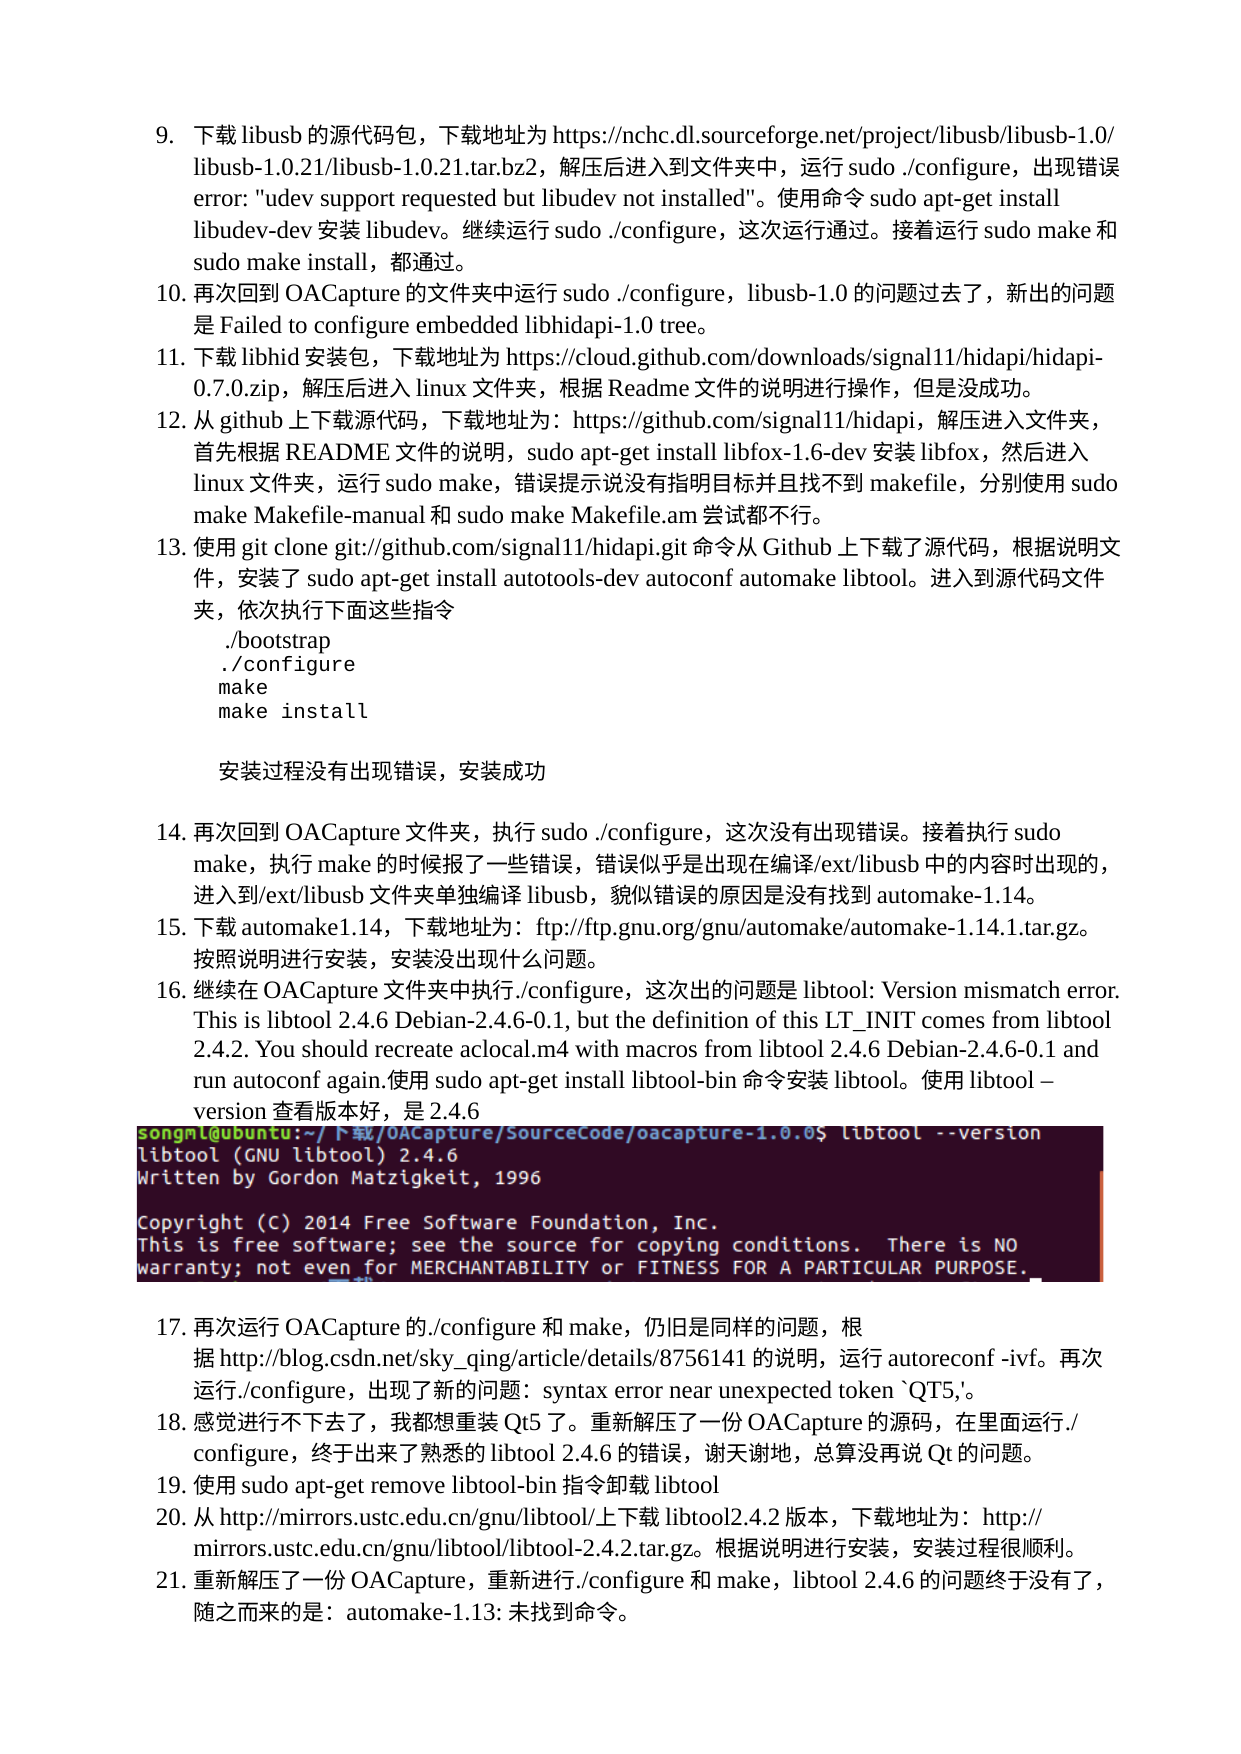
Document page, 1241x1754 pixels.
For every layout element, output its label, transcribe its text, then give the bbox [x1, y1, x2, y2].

text 安装过程没有出现错误，安装成功 [118, 754, 1122, 786]
list 从github上下载源代码，下载地址为：https://github.com/signal11/hidapi，解压进入文件夹，首先根据README文件的说明，sudo apt-get install libfox-1.6-dev安装libfox，然后进入linux文件夹，运行sudo make，错误提示说没有指明目标并且找不到 makefile，分别使用sudo make Makefile-manual和sudo make Makefile.am尝试都不行。 [156, 403, 1122, 530]
list 感觉进行不下去了，我都想重装Qt5了。重新解压了一份OACapture的源码，在里面运行./configure，终于出来了熟悉的libtool 2.4.6的错误，谢天谢地，总算没再说Qt的问题。 [156, 1405, 1122, 1468]
list 再次回到OACapture文件夹，执行sudo ./configure，这次没有出现错误。接着执行sudo make，执行make的时候报了一些错误，错误似乎是出现在编译/ext/libusb中的内容时出现的，进入到/ext/libusb文件夹单独编译libusb，貌似错误的原因是没有找到automake-1.14。 [156, 815, 1122, 910]
list ./bootstrap [156, 625, 1122, 653]
text make install [118, 701, 1122, 724]
list 使用git clone git://github.com/signal11/hidapi.git命令从Github上下载了源代码，根据说明文件，安装了sudo apt-get install autotools-dev autoconf automake libtool。进入到源代码文件夹，依次执行下面这些指令 [156, 530, 1122, 625]
list 继续在OACapture文件夹中执行./configure，这次出的问题是libtool: Version mismatch error. This is libtool 2.4.6 Debian-2.4.6-0.1, but the definition of this LT_INIT comes from libtool 2.4.2. You should recreate aclocal.m4 with macros from libtool 2.4.6 Debian-2.4.6-0.1 and run autoconf again.使用sudo apt-get install libtool-bin命令安装libtool。使用libtool –version查看版本好，是2.4.6 [156, 973, 1122, 1126]
list 重新解压了一份OACapture，重新进行./configure 和make，libtool 2.4.6的问题终于没有了，随之而来的是：automake-1.13: 未找到命令。 [156, 1563, 1122, 1626]
text ./configure [118, 653, 1122, 677]
list 下载libhid安装包，下载地址为https://cloud.github.com/downloads/signal11/hidapi/hidapi-0.7.0.zip，解压后进入linux文件夹，根据Readme文件的说明进行操作，但是没成功。 [156, 340, 1122, 403]
list 再次运行OACapture的./configure 和make，仍旧是同样的问题，根据http://blog.csdn.net/sky_qing/article/details/8756141的说明，运行autoreconf -ivf。再次运行./configure，出现了新的问题：syntax error near unexpected token `QT5,'。 [156, 1310, 1122, 1405]
list 下载libusb的源代码包，下载地址为https://nchc.dl.sourceforge.net/project/libusb/libusb-1.0/libusb-1.0.21/libusb-1.0.21.tar.bz2，解压后进入到文件夹中，运行sudo ./configure，出现错误error: "udev support requested but libudev not installed"。使用命令sudo apt-get install libudev-dev安装libudev。继续运行sudo ./configure，这次运行通过。接着运行sudo make和sudo make install，都通过。 [156, 118, 1122, 276]
list 从http://mirrors.ustc.edu.cn/gnu/libtool/上下载libtool2.4.2版本，下载地址为：http://mirrors.ustc.edu.cn/gnu/libtool/libtool-2.4.2.tar.gz。根据说明进行安装，安装过程很顺利。 [156, 1500, 1122, 1563]
text make [118, 677, 1122, 701]
list 下载automake1.14，下载地址为：ftp://ftp.gnu.org/gnu/automake/automake-1.14.1.tar.gz。按照说明进行安装，安装没出现什么问题。 [156, 910, 1122, 973]
list 再次回到OACapture的文件夹中运行sudo ./configure，libusb-1.0的问题过去了，新出的问题是Failed to configure embedded libhidapi-1.0 tree。 [156, 276, 1122, 340]
picture [136, 1126, 1104, 1282]
list 使用sudo apt-get remove libtool-bin指令卸载libtool [156, 1468, 1122, 1500]
